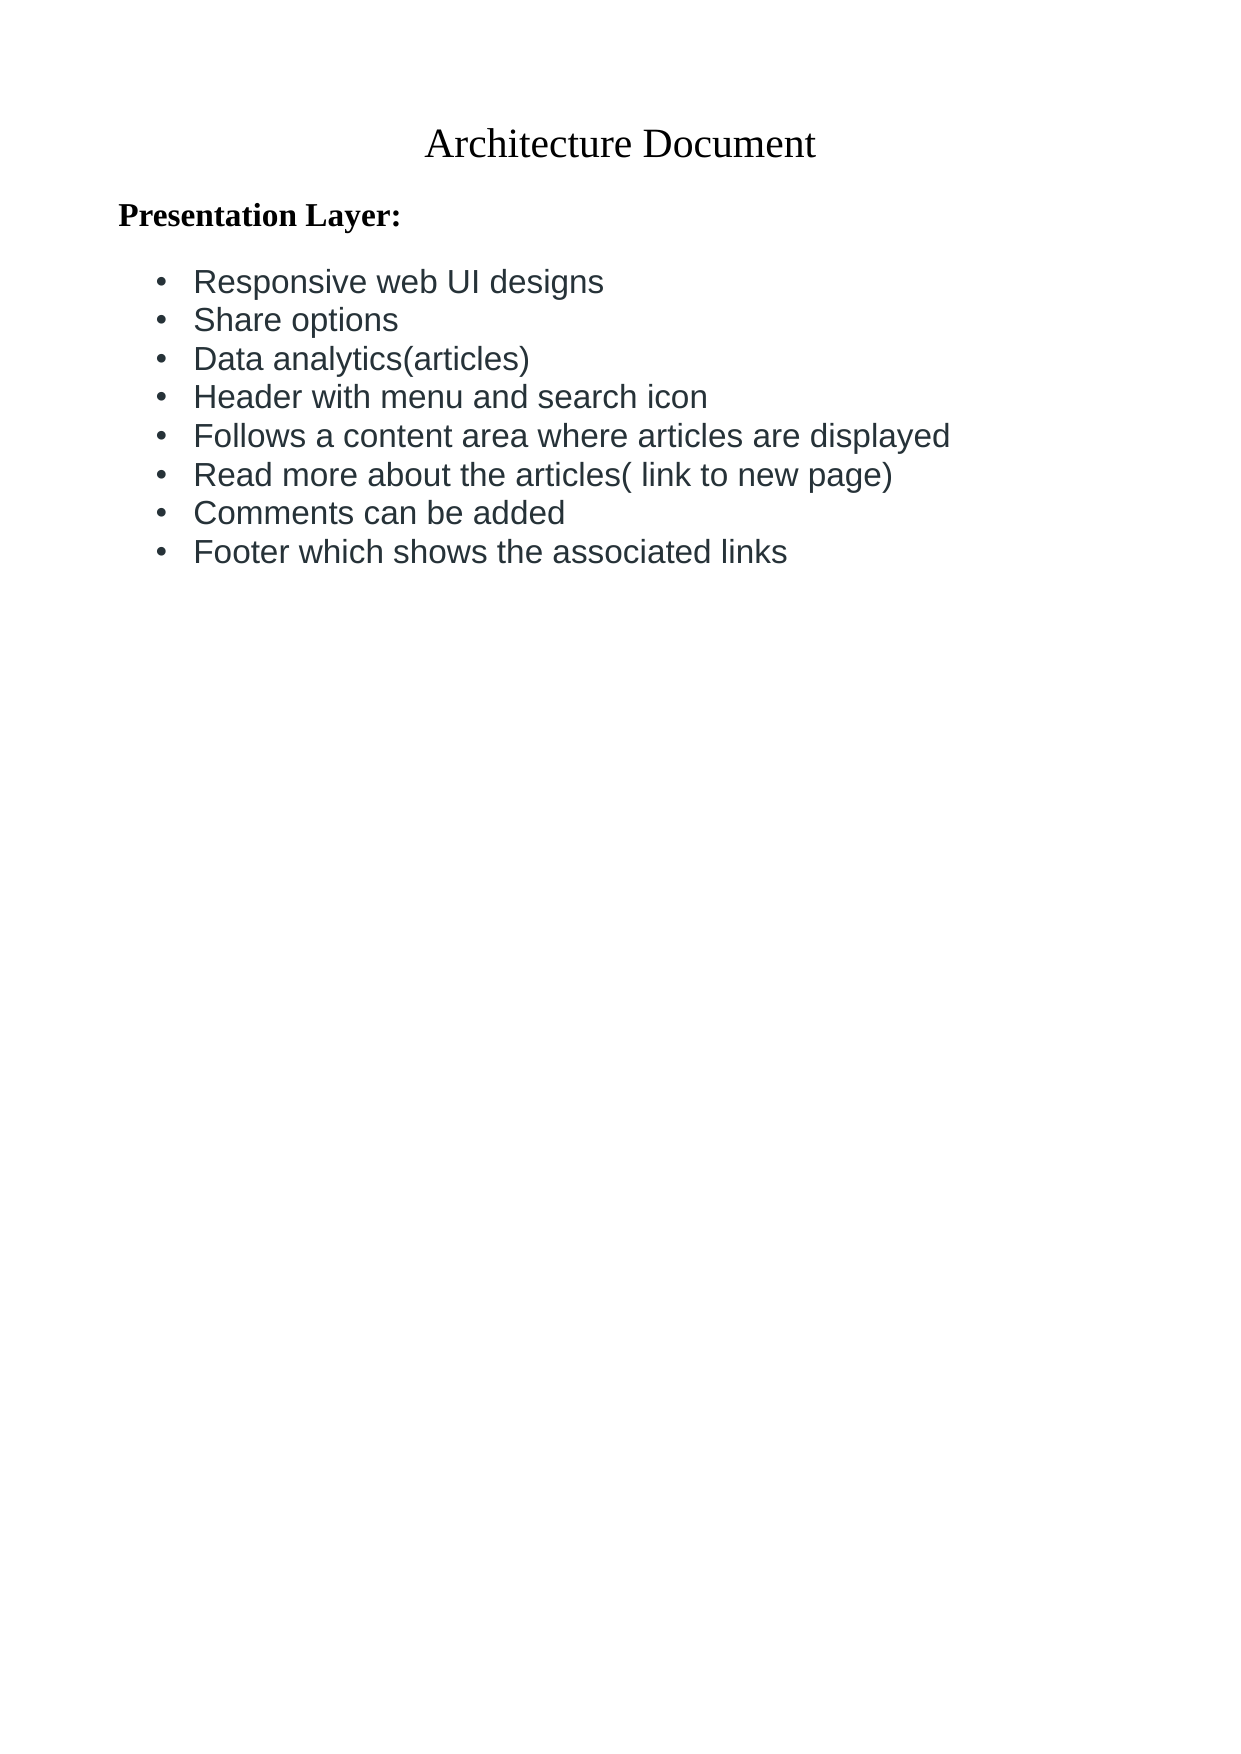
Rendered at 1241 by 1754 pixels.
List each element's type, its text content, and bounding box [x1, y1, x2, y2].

list Data analytics(articles) [156, 339, 1122, 377]
list Footer which shows the associated links [156, 532, 1122, 570]
list Responsive web UI designs [156, 262, 1122, 300]
list Share options [156, 300, 1122, 339]
text Architecture Document [118, 118, 1122, 166]
list Follows a content area where articles are displayed [156, 416, 1122, 454]
text Presentation Layer: [118, 195, 1122, 233]
list Read more about the articles( link to new page) [156, 454, 1122, 493]
list Comments can be added [156, 493, 1122, 532]
list Header with menu and search icon [156, 377, 1122, 416]
